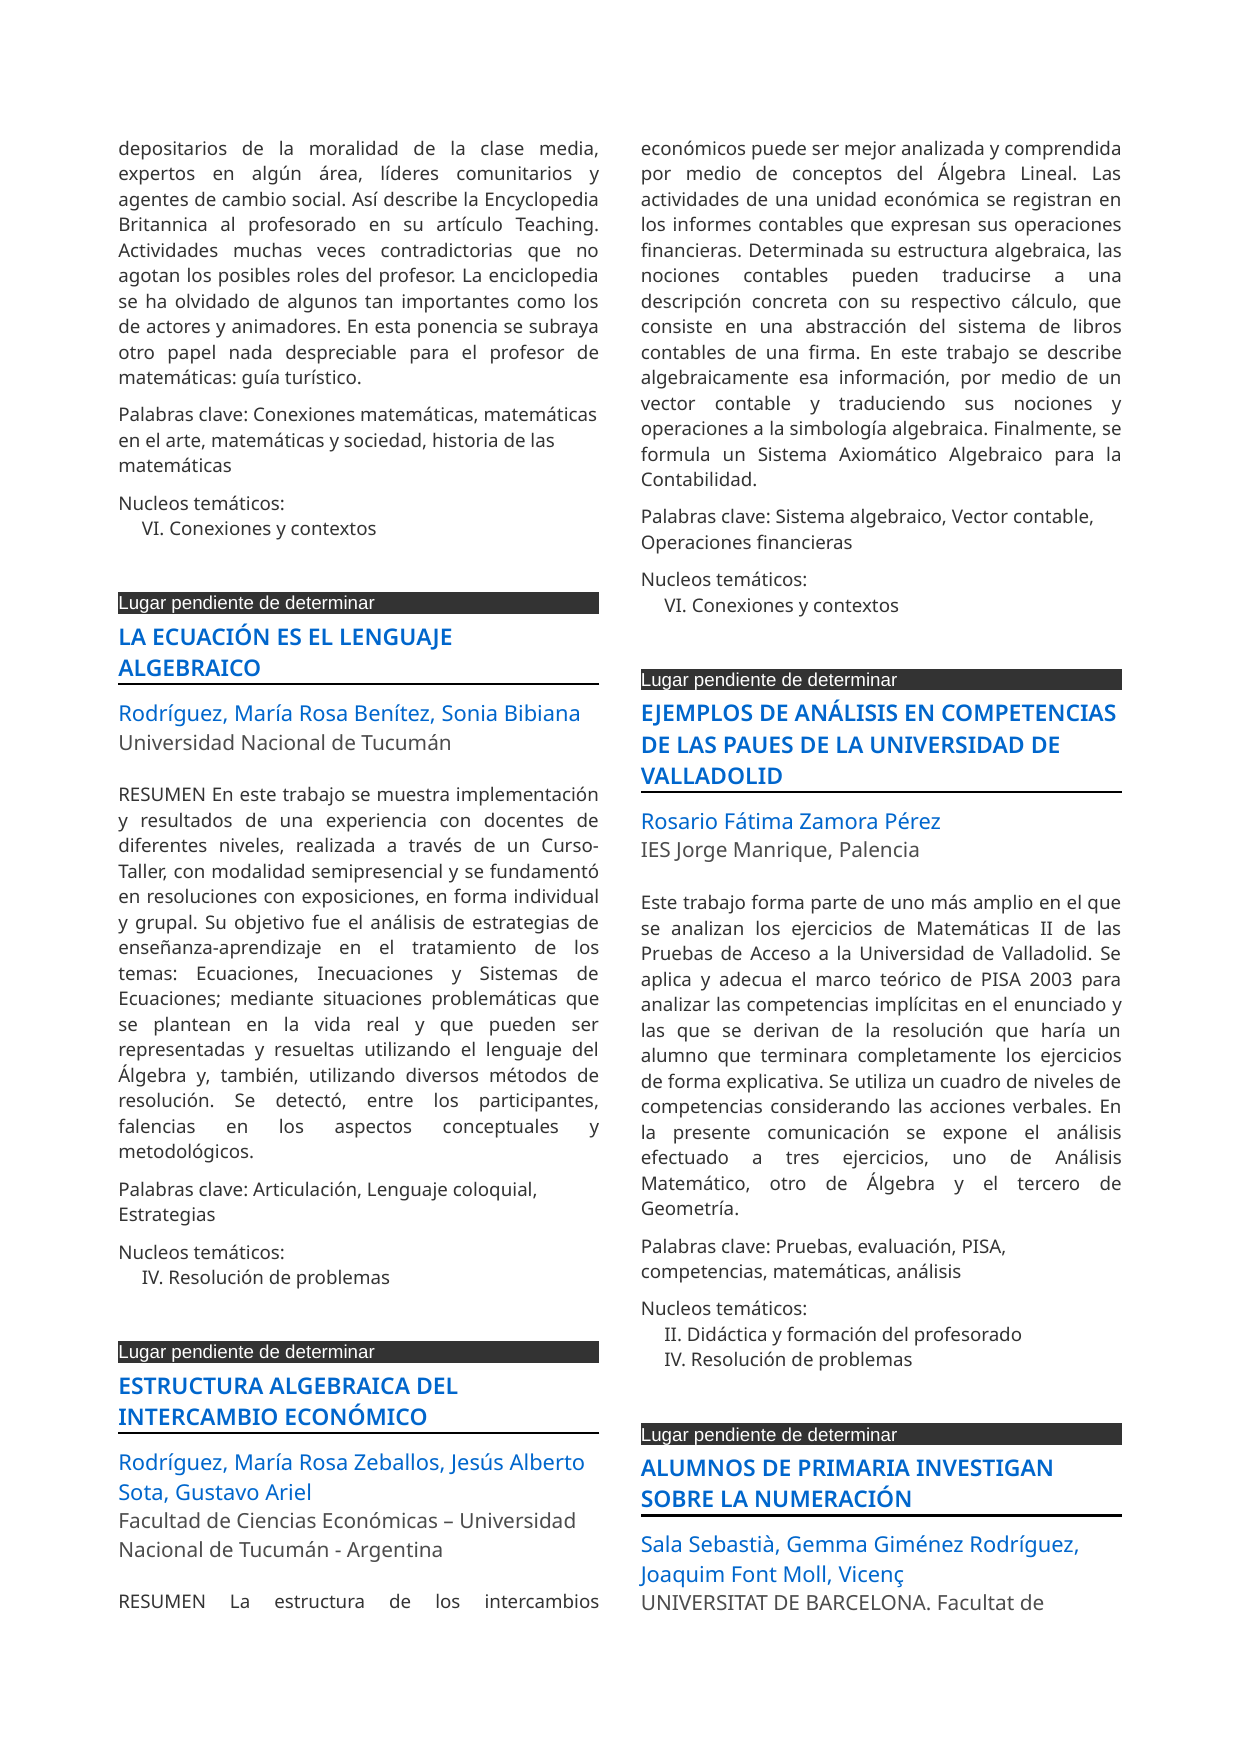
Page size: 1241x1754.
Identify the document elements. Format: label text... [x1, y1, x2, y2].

text Lugar pendiente de determinar [118, 592, 599, 614]
text Lugar pendiente de determinar [641, 669, 1122, 690]
text económicos puede ser mejor analizada y comprendida por medio de conceptos del Álgebra Lineal. Las actividades de una unidad económica se registran en los informes contables que expresan sus operaciones financieras. Determinada su estructura algebraica, las nociones contables pueden traducirse a una descripción concreta con su respectivo cálculo, que consiste en una abstracción del sistema de libros contables de una firma. En este trabajo se describe algebraicamente esa información, por medio de un vector contable y traduciendo sus nociones y operaciones a la simbología algebraica. Finalmente, se formula un Sistema Axiomático Algebraico para la Contabilidad. [641, 135, 1122, 492]
text II. Didáctica y formación del profesorado [652, 1321, 1122, 1347]
text Sala Sebastià, Gemma Giménez Rodríguez, Joaquim Font Moll, Vicenç [641, 1529, 1122, 1588]
text Palabras clave: Pruebas, evaluación, PISA, competencias, matemáticas, análisis [641, 1233, 1122, 1284]
text Lugar pendiente de determinar [641, 1423, 1122, 1445]
text Rodríguez, María Rosa Zeballos, Jesús Alberto Sota, Gustavo Ariel [118, 1447, 599, 1506]
subtitle ALUMNOS DE PRIMARIA INVESTIGAN SOBRE LA NUMERACIÓN [641, 1452, 1122, 1514]
subtitle Ejemplos de Análisis en competencias de las PAUEs de la Universidad de Valladolid [641, 697, 1122, 791]
text VI. Conexiones y contextos [652, 592, 1122, 618]
text Este trabajo forma parte de uno más amplio en el que se analizan los ejercicios de Matemáticas II de las Pruebas de Acceso a la Universidad de Valladolid. Se aplica y adecua el marco teórico de PISA 2003 para analizar las competencias implícitas en el enunciado y las que se derivan de la resolución que haría un alumno que terminara completamente los ejercicios de forma explicativa. Se utiliza un cuadro de niveles de competencias considerando las acciones verbales. En la presente comunicación se expone el análisis efectuado a tres ejercicios, uno de Análisis Matemático, otro de Álgebra y el tercero de Geometría. [641, 889, 1122, 1221]
text Universidad Nacional de Tucumán [118, 728, 599, 756]
text IV. Resolución de problemas [130, 1264, 599, 1290]
text Palabras clave: Sistema algebraico, Vector contable, Operaciones financieras [641, 504, 1122, 555]
text IV. Resolución de problemas [652, 1347, 1122, 1372]
text Nucleos temáticos: [118, 490, 599, 516]
text Rosario Fátima Zamora Pérez [641, 806, 1122, 835]
text Lugar pendiente de determinar [118, 1341, 599, 1363]
text depositarios de la moralidad de la clase media, expertos en algún área, líderes comunitarios y agentes de cambio social. Así describe la Encyclopedia Britannica al profesorado en su artículo Teaching. Actividades muchas veces contradictorias que no agotan los posibles roles del profesor. La enciclopedia se ha olvidado de algunos tan importantes como los de actores y animadores. En esta ponencia se subraya otro papel nada despreciable para el profesor de matemáticas: guía turístico. [118, 135, 599, 390]
text RESUMEN La estructura de los intercambios [118, 1589, 599, 1614]
text Facultad de Ciencias Económicas – Universidad Nacional de Tucumán - Argentina [118, 1506, 599, 1563]
text Nucleos temáticos: [641, 1296, 1122, 1321]
text UNIVERSITAT DE BARCELONA. Facultat de [641, 1588, 1122, 1617]
text Nucleos temáticos: [641, 567, 1122, 592]
text RESUMEN En este trabajo se muestra implementación y resultados de una experiencia con docentes de diferentes niveles, realizada a través de un Curso-Taller, con modalidad semipresencial y se fundamentó en resoluciones con exposiciones, en forma individual y grupal. Su objetivo fue el análisis de estrategias de enseñanza-aprendizaje en el tratamiento de los temas: Ecuaciones, Inecuaciones y Sistemas de Ecuaciones; mediante situaciones problemáticas que se plantean en la vida real y que pueden ser representadas y resueltas utilizando el lenguaje del Álgebra y, también, utilizando diversos métodos de resolución. Se detectó, entre los participantes, falencias en los aspectos conceptuales y metodológicos. [118, 782, 599, 1164]
text IES Jorge Manrique, Palencia [641, 835, 1122, 864]
text Nucleos temáticos: [118, 1239, 599, 1264]
text Palabras clave: Articulación, Lenguaje coloquial, Estrategias [118, 1176, 599, 1227]
subtitle La Ecuación es el Lenguaje Algebraico [118, 621, 599, 683]
text VI. Conexiones y contextos [130, 516, 599, 541]
text Rodríguez, María Rosa Benítez, Sonia Bibiana [118, 698, 599, 728]
text Palabras clave: Conexiones matemáticas, matemáticas en el arte, matemáticas y sociedad, historia de las matemáticas [118, 402, 599, 478]
subtitle Estructura Algebraica del Intercambio Económico [118, 1370, 599, 1432]
